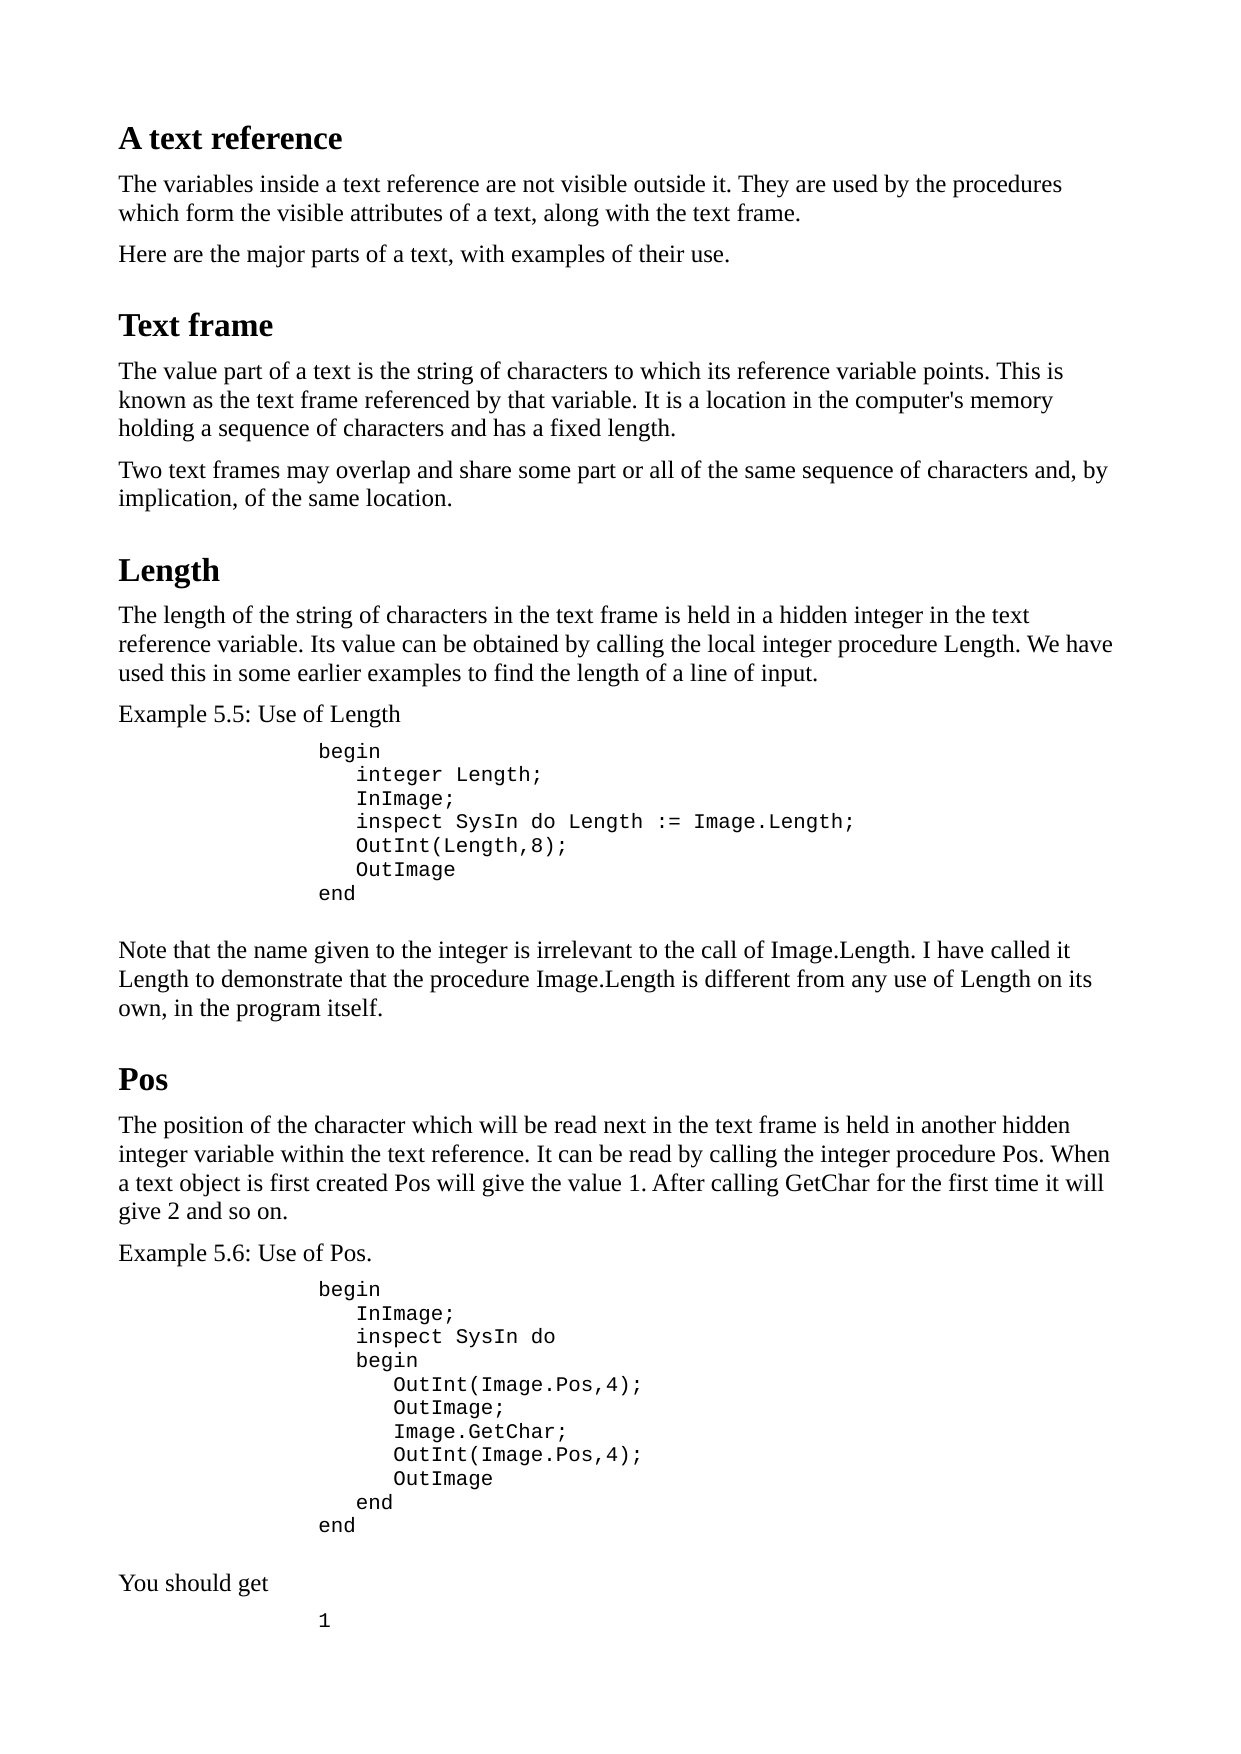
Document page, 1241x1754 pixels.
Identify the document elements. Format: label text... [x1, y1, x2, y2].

text OutInt(Image.Pos,4); [118, 1444, 1122, 1468]
subtitle Length [118, 550, 1122, 588]
text Example 5.6: Use of Pos. [118, 1238, 1122, 1266]
text Here are the major parts of a text, with examples of their use. [118, 239, 1122, 268]
text OutImage [118, 859, 1122, 882]
text integer Length; [118, 764, 1122, 788]
subtitle Text frame [118, 305, 1122, 343]
text OutInt(Image.Pos,4); [118, 1373, 1122, 1397]
subtitle Pos [118, 1059, 1122, 1098]
text inspect SysIn do Length := Image.Length; [118, 812, 1122, 835]
subtitle A text reference [118, 118, 1122, 156]
text The variables inside a text reference are not visible outside it. They are used by the procedures which form the visible attributes of a text, along with the text frame. [118, 169, 1122, 226]
text Two text frames may overlap and share some part or all of the same sequence of characters and, by implication, of the same location. [118, 455, 1122, 512]
text The position of the character which will be read next in the text frame is held in another hidden integer variable within the text reference. It can be read by calling the integer procedure Pos. When a text object is first created Pos will give the value 1. After calling GetChar for the first time it will give 2 and so on. [118, 1110, 1122, 1225]
text inspect SysIn do [118, 1326, 1122, 1350]
text OutImage [118, 1468, 1122, 1492]
text The value part of a text is the string of characters to which its reference variable points. This is known as the text frame referenced by that variable. It is a location in the computer's memory holding a sequence of characters and has a fixed length. [118, 356, 1122, 442]
text The length of the string of characters in the text frame is held in a hidden integer in the text reference variable. Its value can be obtained by calling the local integer procedure Length. We have used this in some earlier examples to find the length of a line of input. [118, 601, 1122, 687]
text OutInt(Length,8); [118, 835, 1122, 859]
text begin [118, 1350, 1122, 1373]
text end [118, 1492, 1122, 1515]
text end [118, 882, 1122, 906]
text You should get [118, 1568, 1122, 1597]
text Image.GetChar; [118, 1421, 1122, 1444]
text end [118, 1515, 1122, 1539]
text InImage; [118, 788, 1122, 812]
text begin [118, 1279, 1122, 1303]
text Note that the name given to the integer is irrelevant to the call of Image.Length. I have called it Length to demonstrate that the procedure Image.Length is different from any use of Length on its own, in the program itself. [118, 936, 1122, 1022]
text InImage; [118, 1303, 1122, 1326]
text 1 [118, 1610, 1122, 1633]
text OutImage; [118, 1397, 1122, 1421]
text begin [118, 741, 1122, 764]
text Example 5.5: Use of Length [118, 699, 1122, 728]
